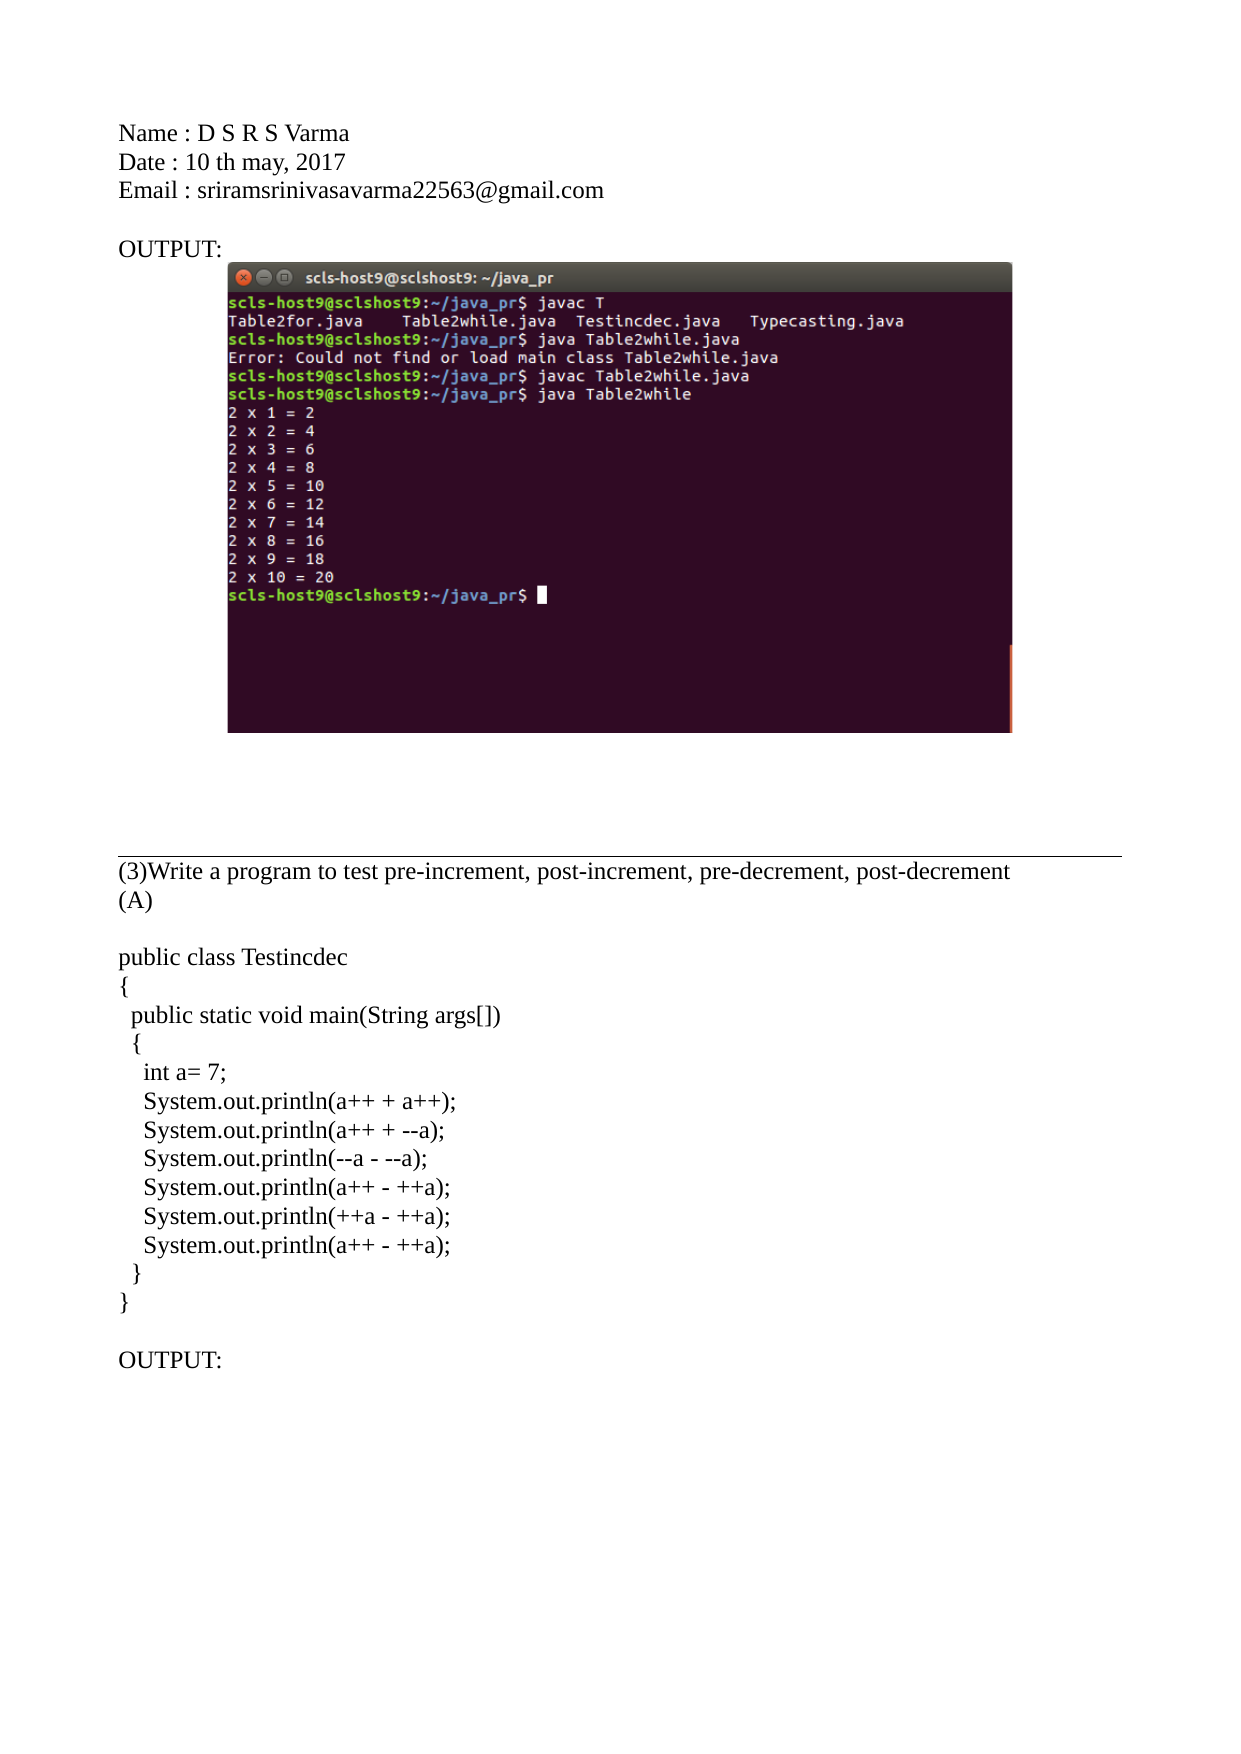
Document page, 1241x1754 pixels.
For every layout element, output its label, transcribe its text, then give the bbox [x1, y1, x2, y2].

text int a= 7; [118, 1057, 1122, 1086]
text System.out.println(a++ - ++a); [118, 1230, 1122, 1258]
text public static void main(String args[]) [118, 1000, 1122, 1028]
text (A) [118, 885, 1122, 913]
text System.out.println(++a - ++a); [118, 1201, 1122, 1230]
text { [118, 1028, 1122, 1057]
text (3)Write a program to test pre-increment, post-increment, pre-decrement, post-decrement [118, 857, 1122, 885]
text OUTPUT: [118, 234, 1122, 263]
text System.out.println(a++ - ++a); [118, 1172, 1122, 1201]
text System.out.println(a++ + a++); [118, 1086, 1122, 1115]
text System.out.println(a++ + --a); [118, 1115, 1122, 1143]
text { [118, 971, 1122, 1000]
text System.out.println(--a - --a); [118, 1143, 1122, 1172]
text } [118, 1287, 1122, 1316]
text public class Testincdec [118, 942, 1122, 971]
text OUTPUT: [118, 1345, 1122, 1373]
picture [227, 262, 1013, 733]
text } [118, 1258, 1122, 1287]
